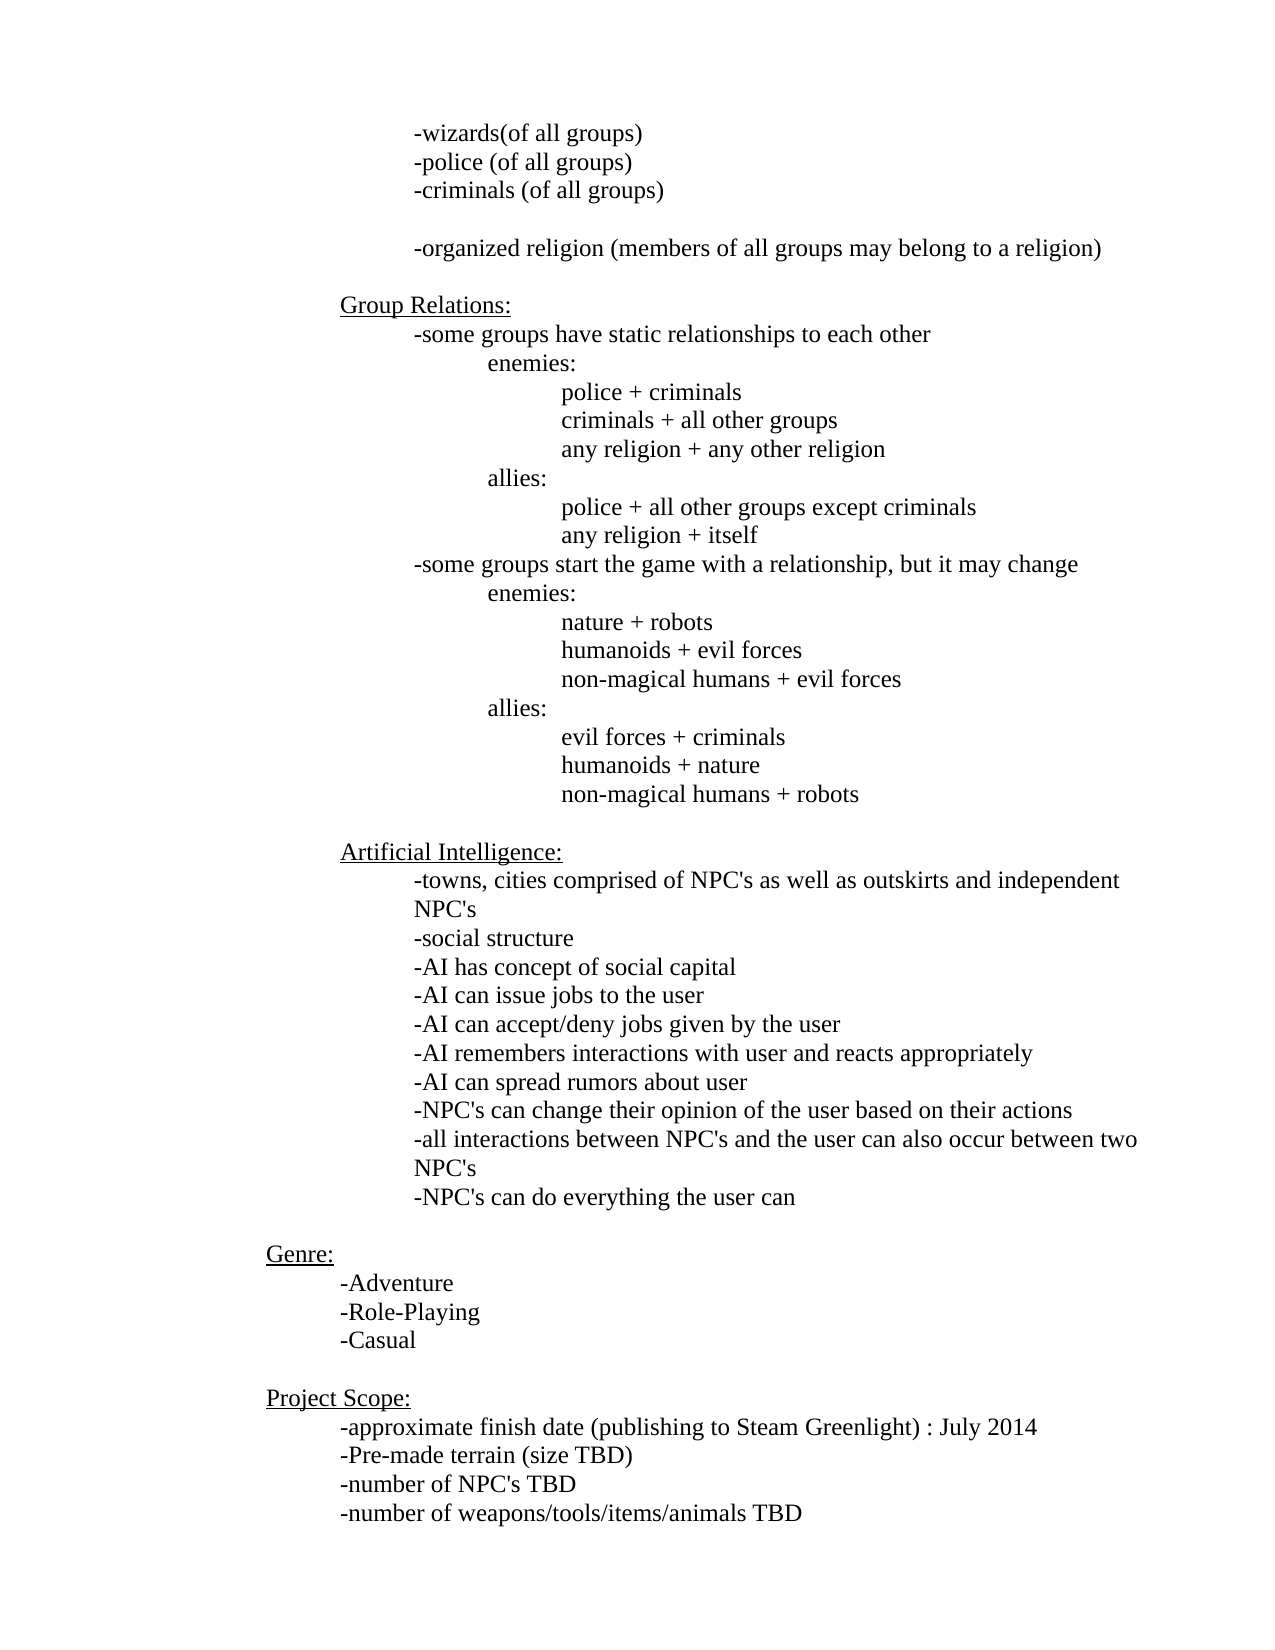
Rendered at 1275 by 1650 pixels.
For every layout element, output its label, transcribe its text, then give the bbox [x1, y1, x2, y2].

text -Adventure [118, 1268, 1157, 1297]
text -towns, cities comprised of NPC's as well as outskirts and independent NPC's [118, 866, 1157, 923]
text enemies: [118, 578, 1157, 607]
text police + criminals [118, 377, 1157, 406]
text nature + robots [118, 607, 1157, 636]
text Genre: [118, 1239, 1157, 1268]
text -social structure [118, 923, 1157, 952]
text -number of weapons/tools/items/animals TBD [118, 1498, 1157, 1527]
text -approximate finish date (publishing to Steam Greenlight) : July 2014 [118, 1412, 1157, 1441]
text -NPC's can do everything the user can [118, 1182, 1157, 1211]
text -AI can issue jobs to the user [118, 981, 1157, 1009]
text -Casual [118, 1326, 1157, 1354]
text humanoids + evil forces [118, 636, 1157, 664]
text -organized religion (members of all groups may belong to a religion) [118, 233, 1157, 262]
text enemies: [118, 348, 1157, 377]
text police + all other groups except criminals [118, 492, 1157, 521]
text -Pre-made terrain (size TBD) [118, 1441, 1157, 1469]
text Artificial Intelligence: [118, 837, 1157, 866]
text -number of NPC's TBD [118, 1469, 1157, 1498]
text allies: [118, 693, 1157, 722]
text -AI can spread rumors about user [118, 1067, 1157, 1096]
text -some groups have static relationships to each other [118, 319, 1157, 348]
text -wizards(of all groups) [118, 118, 1157, 147]
text -AI has concept of social capital [118, 952, 1157, 981]
text humanoids + nature [118, 751, 1157, 779]
text -NPC's can change their opinion of the user based on their actions [118, 1096, 1157, 1124]
text allies: [118, 463, 1157, 492]
text -AI can accept/deny jobs given by the user [118, 1009, 1157, 1038]
text -all interactions between NPC's and the user can also occur between two NPC's [118, 1124, 1157, 1182]
text criminals + all other groups [118, 406, 1157, 434]
text Group Relations: [118, 291, 1157, 319]
text any religion + itself [118, 521, 1157, 549]
text -AI remembers interactions with user and reacts appropriately [118, 1038, 1157, 1067]
text evil forces + criminals [118, 722, 1157, 751]
text non-magical humans + evil forces [118, 664, 1157, 693]
text -some groups start the game with a relationship, but it may change [118, 549, 1157, 578]
text Project Scope: [118, 1383, 1157, 1412]
text non-magical humans + robots [118, 779, 1157, 808]
text any religion + any other religion [118, 434, 1157, 463]
text -criminals (of all groups) [118, 176, 1157, 204]
text -police (of all groups) [118, 147, 1157, 176]
text -Role-Playing [118, 1297, 1157, 1326]
